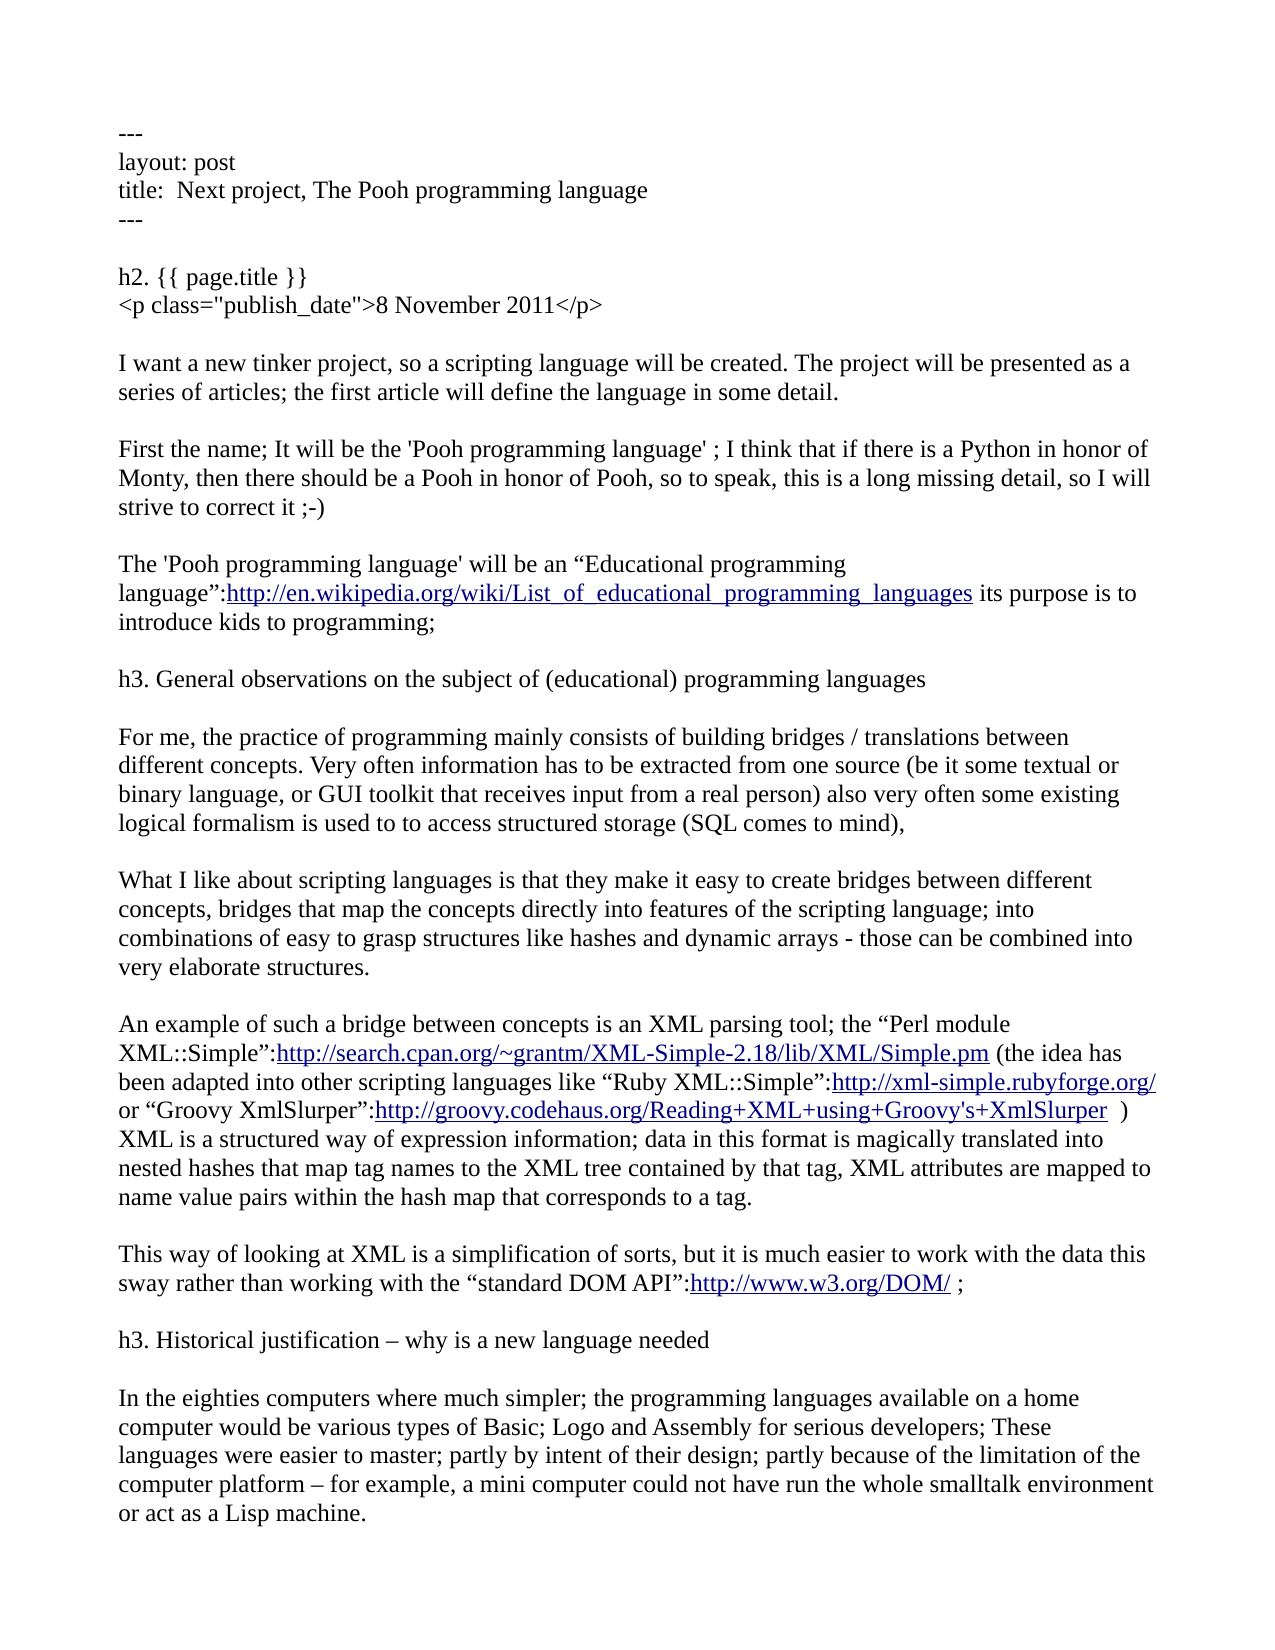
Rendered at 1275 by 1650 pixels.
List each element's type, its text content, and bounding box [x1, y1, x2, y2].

text What I like about scripting languages is that they make it easy to create bridges between different concepts, bridges that map the concepts directly into features of the scripting language; into combinations of easy to grasp structures like hashes and dynamic arrays - those can be combined into very elaborate structures. [118, 866, 1157, 981]
text An example of such a bridge between concepts is an XML parsing tool; the “Perl module XML::Simple”:http://search.cpan.org/~grantm/XML-Simple-2.18/lib/XML/Simple.pm (the idea has been adapted into other scripting languages like “Ruby XML::Simple”:http://xml-simple.rubyforge.org/ or “Groovy XmlSlurper”:http://groovy.codehaus.org/Reading+XML+using+Groovy's+XmlSlurper ) XML is a structured way of expression information; data in this format is magically translated into nested hashes that map tag names to the XML tree contained by that tag, XML attributes are mapped to name value pairs within the hash map that corresponds to a tag. [118, 1009, 1157, 1211]
text First the name; It will be the 'Pooh programming language' ; I think that if there is a Python in honor of Monty, then there should be a Pooh in honor of Pooh, so to speak, this is a long missing detail, so I will strive to correct it ;-) [118, 434, 1157, 521]
text In the eighties computers where much simpler; the programming languages available on a home computer would be various types of Basic; Logo and Assembly for serious developers; These languages were easier to master; partly by intent of their design; partly because of the limitation of the computer platform – for example, a mini computer could not have run the whole smalltalk environment or act as a Lisp machine. [118, 1383, 1157, 1527]
text h3. General observations on the subject of (educational) programming languages [118, 664, 1157, 693]
text This way of looking at XML is a simplification of sorts, but it is much easier to work with the data this sway rather than working with the “standard DOM API”:http://www.w3.org/DOM/ ; [118, 1239, 1157, 1297]
text --- [118, 118, 1157, 147]
text layout: post [118, 147, 1157, 176]
text title: Next project, The Pooh programming language [118, 176, 1157, 204]
text For me, the practice of programming mainly consists of building bridges / translations between different concepts. Very often information has to be extracted from one source (be it some textual or binary language, or GUI toolkit that receives input from a real person) also very often some existing logical formalism is used to to access structured storage (SQL comes to mind), [118, 722, 1157, 837]
text <p class="publish_date">8 November 2011</p> [118, 291, 1157, 319]
text --- [118, 204, 1157, 233]
text h2. {{ page.title }} [118, 262, 1157, 291]
text I want a new tinker project, so a scripting language will be created. The project will be presented as a series of articles; the first article will define the language in some detail. [118, 348, 1157, 406]
text h3. Historical justification – why is a new language needed [118, 1326, 1157, 1354]
text The 'Pooh programming language' will be an “Educational programming language”:http://en.wikipedia.org/wiki/List_of_educational_programming_languages its purpose is to introduce kids to programming; [118, 549, 1157, 636]
